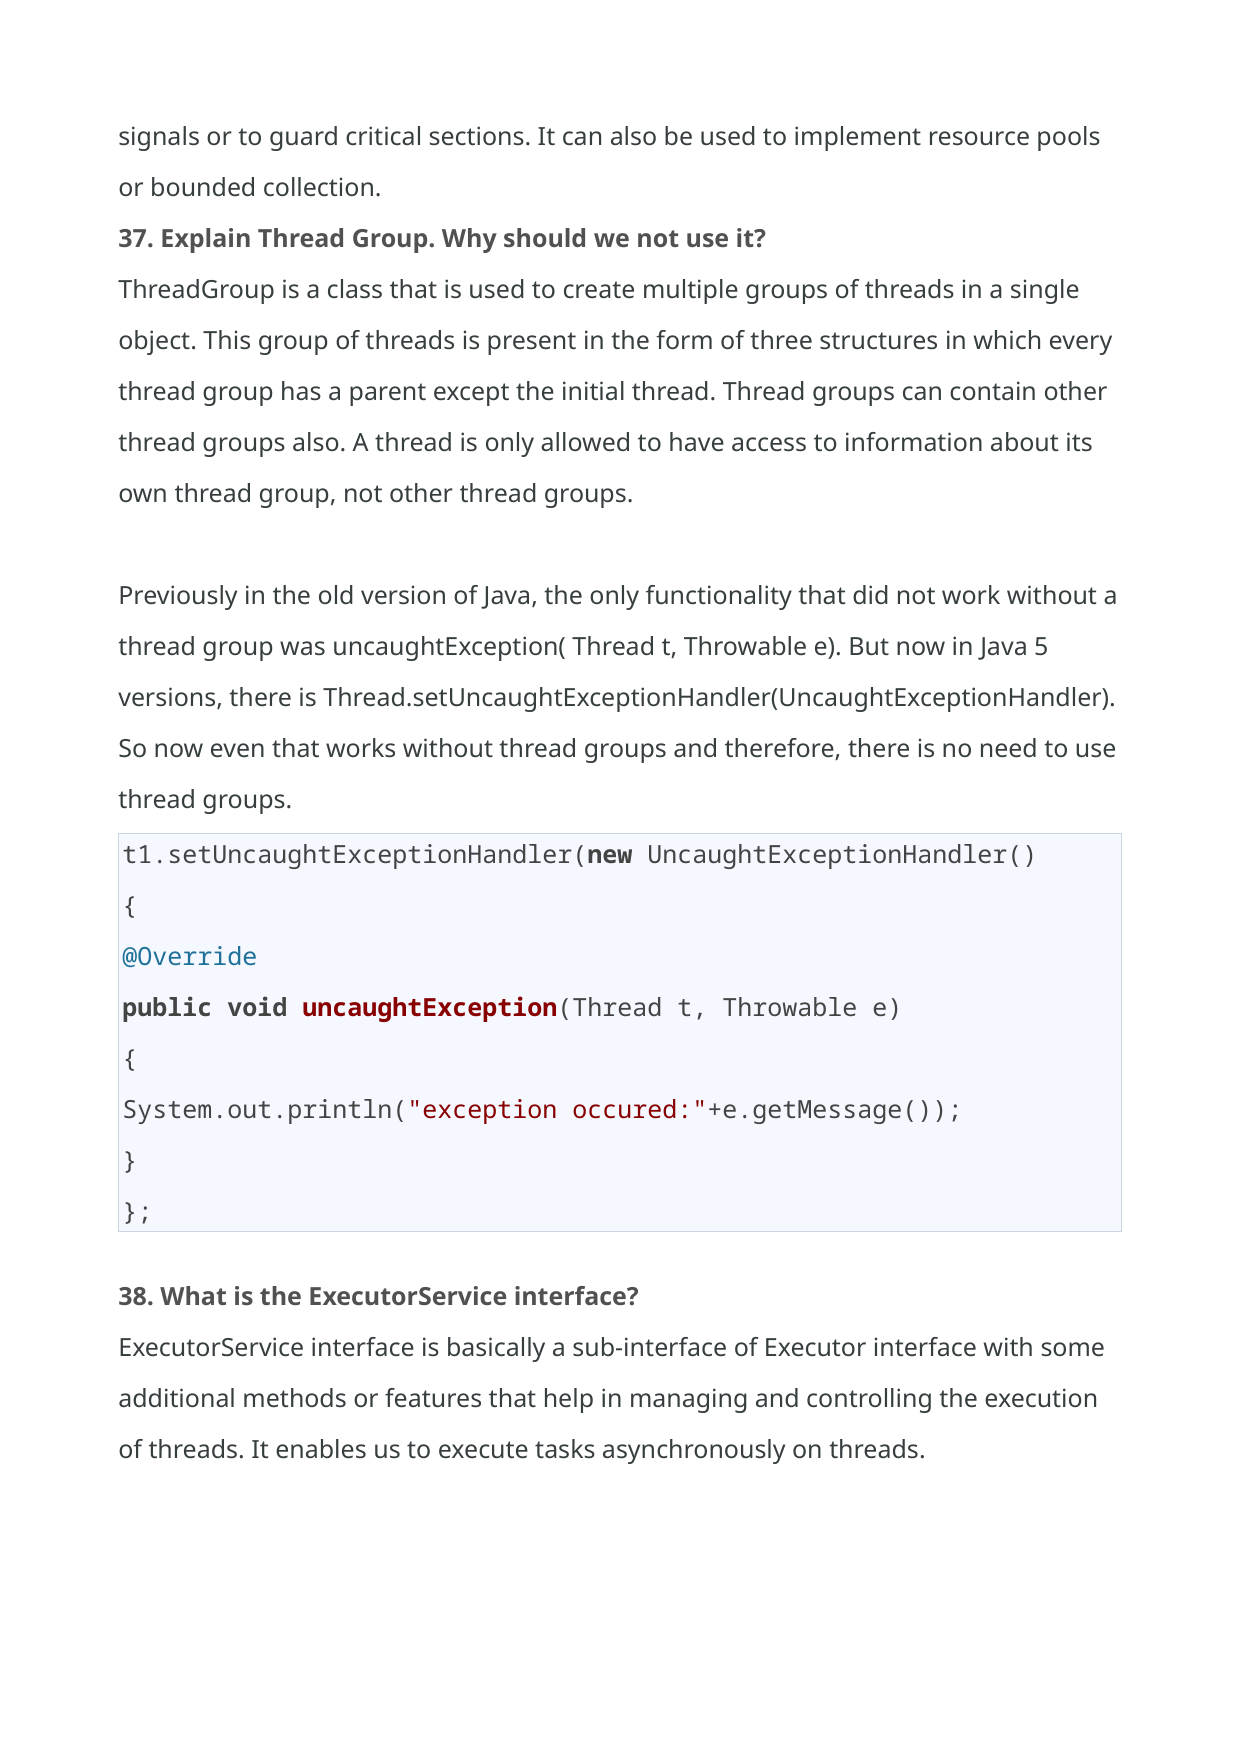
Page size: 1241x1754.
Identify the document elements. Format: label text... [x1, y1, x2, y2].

text t1.setUncaughtExceptionHandler(new UncaughtExceptionHandler() [119, 834, 1121, 871]
text ThreadGroup is a class that is used to create multiple groups of threads in a single object. This group of threads is present in the form of three structures in which every thread group has a parent except the initial thread. Thread groups can contain other thread groups also. A thread is only allowed to have access to information about its own thread group, not other thread groups. Previously in the old version of Java, the only functionality that did not work without a thread group was uncaughtException( Thread t, Throwable e). But now in Java 5 versions, there is Thread.setUncaughtExceptionHandler(UncaughtExceptionHandler). So now even that works without thread groups and therefore, there is no need to use thread groups. [118, 271, 1122, 816]
text public void uncaughtException(Thread t, Throwable e) [119, 986, 1121, 1024]
text System.out.println("exception occured:"+e.getMessage()); [119, 1088, 1121, 1126]
text ExecutorService interface is basically a sub-interface of Executor interface with some additional methods or features that help in managing and controlling the execution of threads. It enables us to execute tasks asynchronously on threads. [118, 1329, 1122, 1466]
text @Override [119, 935, 1121, 973]
text { [119, 1037, 1121, 1075]
subtitle 38. What is the ExecutorService interface? [118, 1278, 1122, 1312]
subtitle 37. Explain Thread Group. Why should we not use it? [118, 220, 1122, 254]
text }; [119, 1190, 1121, 1231]
text { [119, 884, 1121, 922]
text } [119, 1139, 1121, 1177]
text signals or to guard critical sections. It can also be used to implement resource pools or bounded collection. [118, 118, 1122, 203]
